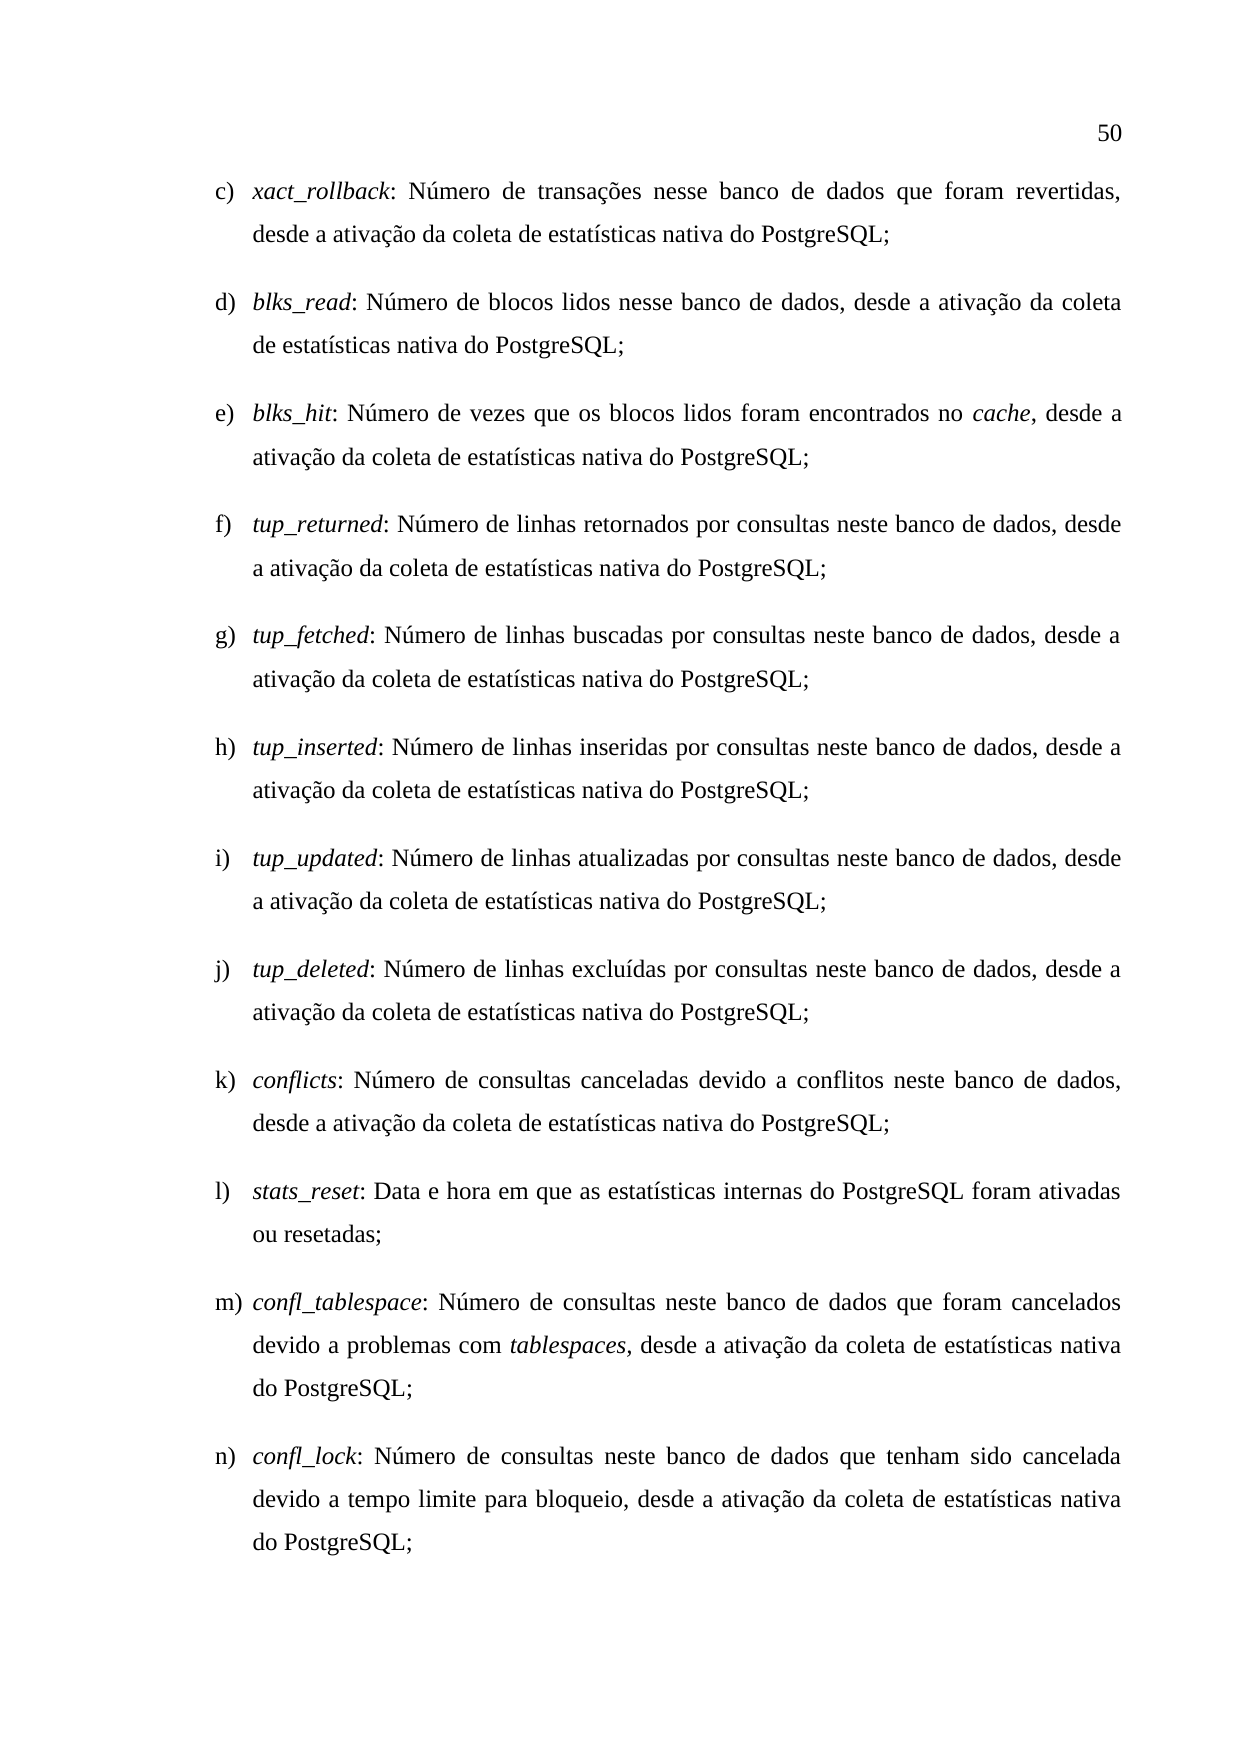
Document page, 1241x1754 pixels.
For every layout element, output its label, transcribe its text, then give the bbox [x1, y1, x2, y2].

list blks_read: Número de blocos lidos nesse banco de dados, desde a ativação da coleta de estatísticas nativa do PostgreSQL; [215, 287, 1122, 359]
list tup_updated: Número de linhas atualizadas por consultas neste banco de dados, desde a ativação da coleta de estatísticas nativa do PostgreSQL; [215, 843, 1122, 914]
list confl_tablespace: Número de consultas neste banco de dados que foram cancelados devido a problemas com tablespaces, desde a ativação da coleta de estatísticas nativa do PostgreSQL; [215, 1287, 1122, 1402]
list blks_hit: Número de vezes que os blocos lidos foram encontrados no cache, desde a ativação da coleta de estatísticas nativa do PostgreSQL; [215, 398, 1122, 470]
list tup_deleted: Número de linhas excluídas por consultas neste banco de dados, desde a ativação da coleta de estatísticas nativa do PostgreSQL; [215, 954, 1122, 1026]
list xact_rollback: Número de transações nesse banco de dados que foram revertidas, desde a ativação da coleta de estatísticas nativa do PostgreSQL; [215, 176, 1122, 248]
list conflicts: Número de consultas canceladas devido a conflitos neste banco de dados, desde a ativação da coleta de estatísticas nativa do PostgreSQL; [215, 1065, 1122, 1137]
list confl_lock: Número de consultas neste banco de dados que tenham sido cancelada devido a tempo limite para bloqueio, desde a ativação da coleta de estatísticas nativa do PostgreSQL; [215, 1441, 1122, 1556]
list tup_returned: Número de linhas retornados por consultas neste banco de dados, desde a ativação da coleta de estatísticas nativa do PostgreSQL; [215, 509, 1122, 581]
list tup_inserted: Número de linhas inseridas por consultas neste banco de dados, desde a ativação da coleta de estatísticas nativa do PostgreSQL; [215, 732, 1122, 803]
list stats_reset: Data e hora em que as estatísticas internas do PostgreSQL foram ativadas ou resetadas; [215, 1176, 1122, 1248]
list tup_fetched: Número de linhas buscadas por consultas neste banco de dados, desde a ativação da coleta de estatísticas nativa do PostgreSQL; [215, 621, 1122, 692]
